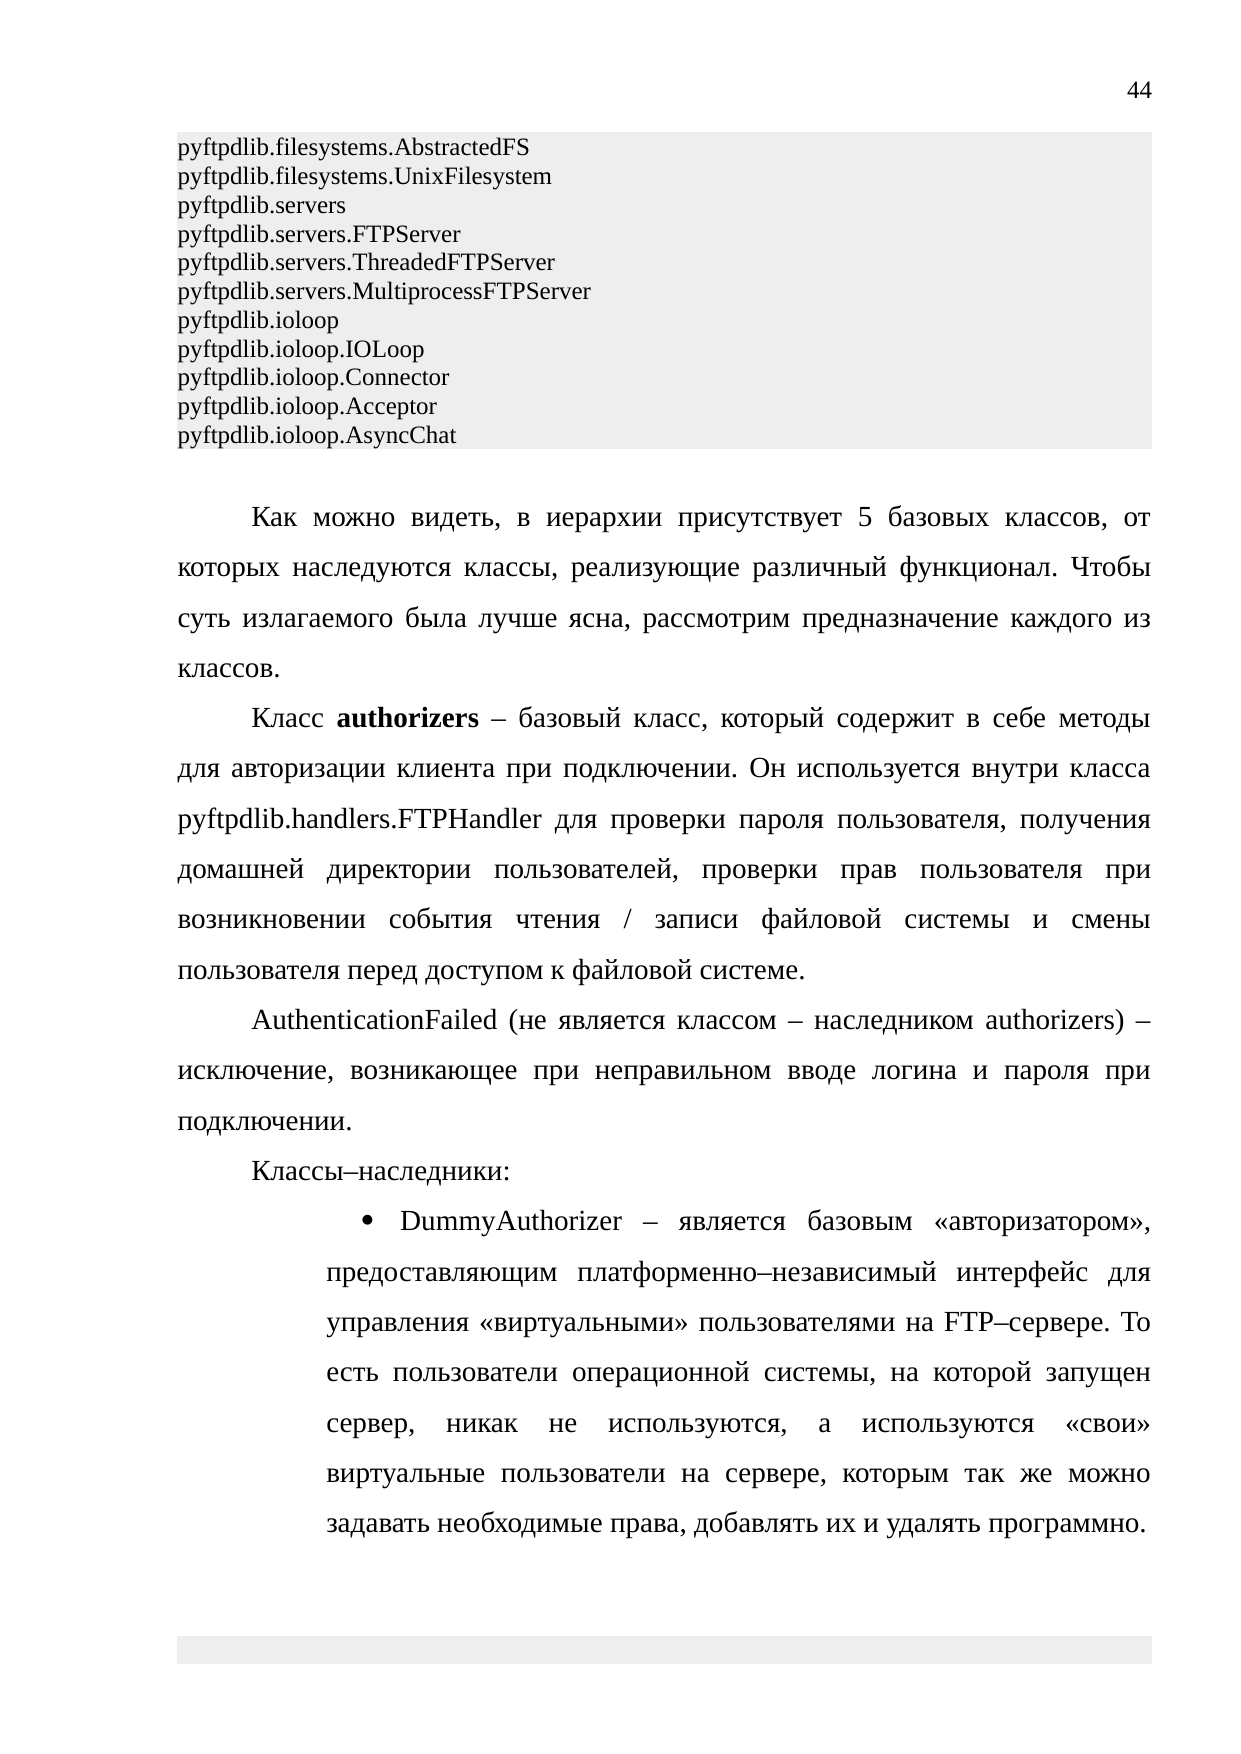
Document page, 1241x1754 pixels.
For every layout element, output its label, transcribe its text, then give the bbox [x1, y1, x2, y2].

text pyftpdlib.ioloop.Acceptor [177, 391, 1152, 420]
text Класс authorizers – базовый класс, который содержит в себе методы для авторизации клиента при подключении. Он используется внутри класса pyftpdlib.handlers.FTPHandler для проверки пароля пользователя, получения домашней директории пользователей, проверки прав пользователя при возникновении события чтения / записи файловой системы и смены пользователя перед доступом к файловой системе. [177, 700, 1152, 985]
text pyftpdlib.servers.MultiprocessFTPServer [177, 276, 1152, 305]
text pyftpdlib.servers [177, 190, 1152, 219]
list DummyAuthorizer – является базовым «авторизатором», предоставляющим платформенно–независимый интерфейс для управления «виртуальными» пользователями на FTP–сервере. То есть пользователи операционной системы, на которой запущен сервер, никак не используются, а используются «свои» виртуальные пользователи на сервере, которым так же можно задавать необходимые права, добавлять их и удалять программно. [288, 1203, 1152, 1539]
text pyftpdlib.filesystems.UnixFilesystem [177, 161, 1152, 190]
text pyftpdlib.ioloop.Connector [177, 362, 1152, 391]
text pyftpdlib.ioloop.AsyncChat [177, 420, 1152, 449]
text pyftpdlib.ioloop.IOLoop [177, 334, 1152, 362]
text pyftpdlib.filesystems.AbstractedFS [177, 132, 1152, 161]
text AuthenticationFailed (не является классом – наследником authorizers) – исключение, возникающее при неправильном вводе логина и пароля при подключении. [177, 1002, 1152, 1136]
text pyftpdlib.servers.ThreadedFTPServer [177, 247, 1152, 276]
text pyftpdlib.ioloop [177, 305, 1152, 334]
text Как можно видеть, в иерархии присутствует 5 базовых классов, от которых наследуются классы, реализующие различный функционал. Чтобы суть излагаемого была лучше ясна, рассмотрим предназначение каждого из классов. [177, 499, 1152, 683]
text pyftpdlib.servers.FTPServer [177, 219, 1152, 247]
text Классы–наследники: [177, 1153, 1152, 1187]
